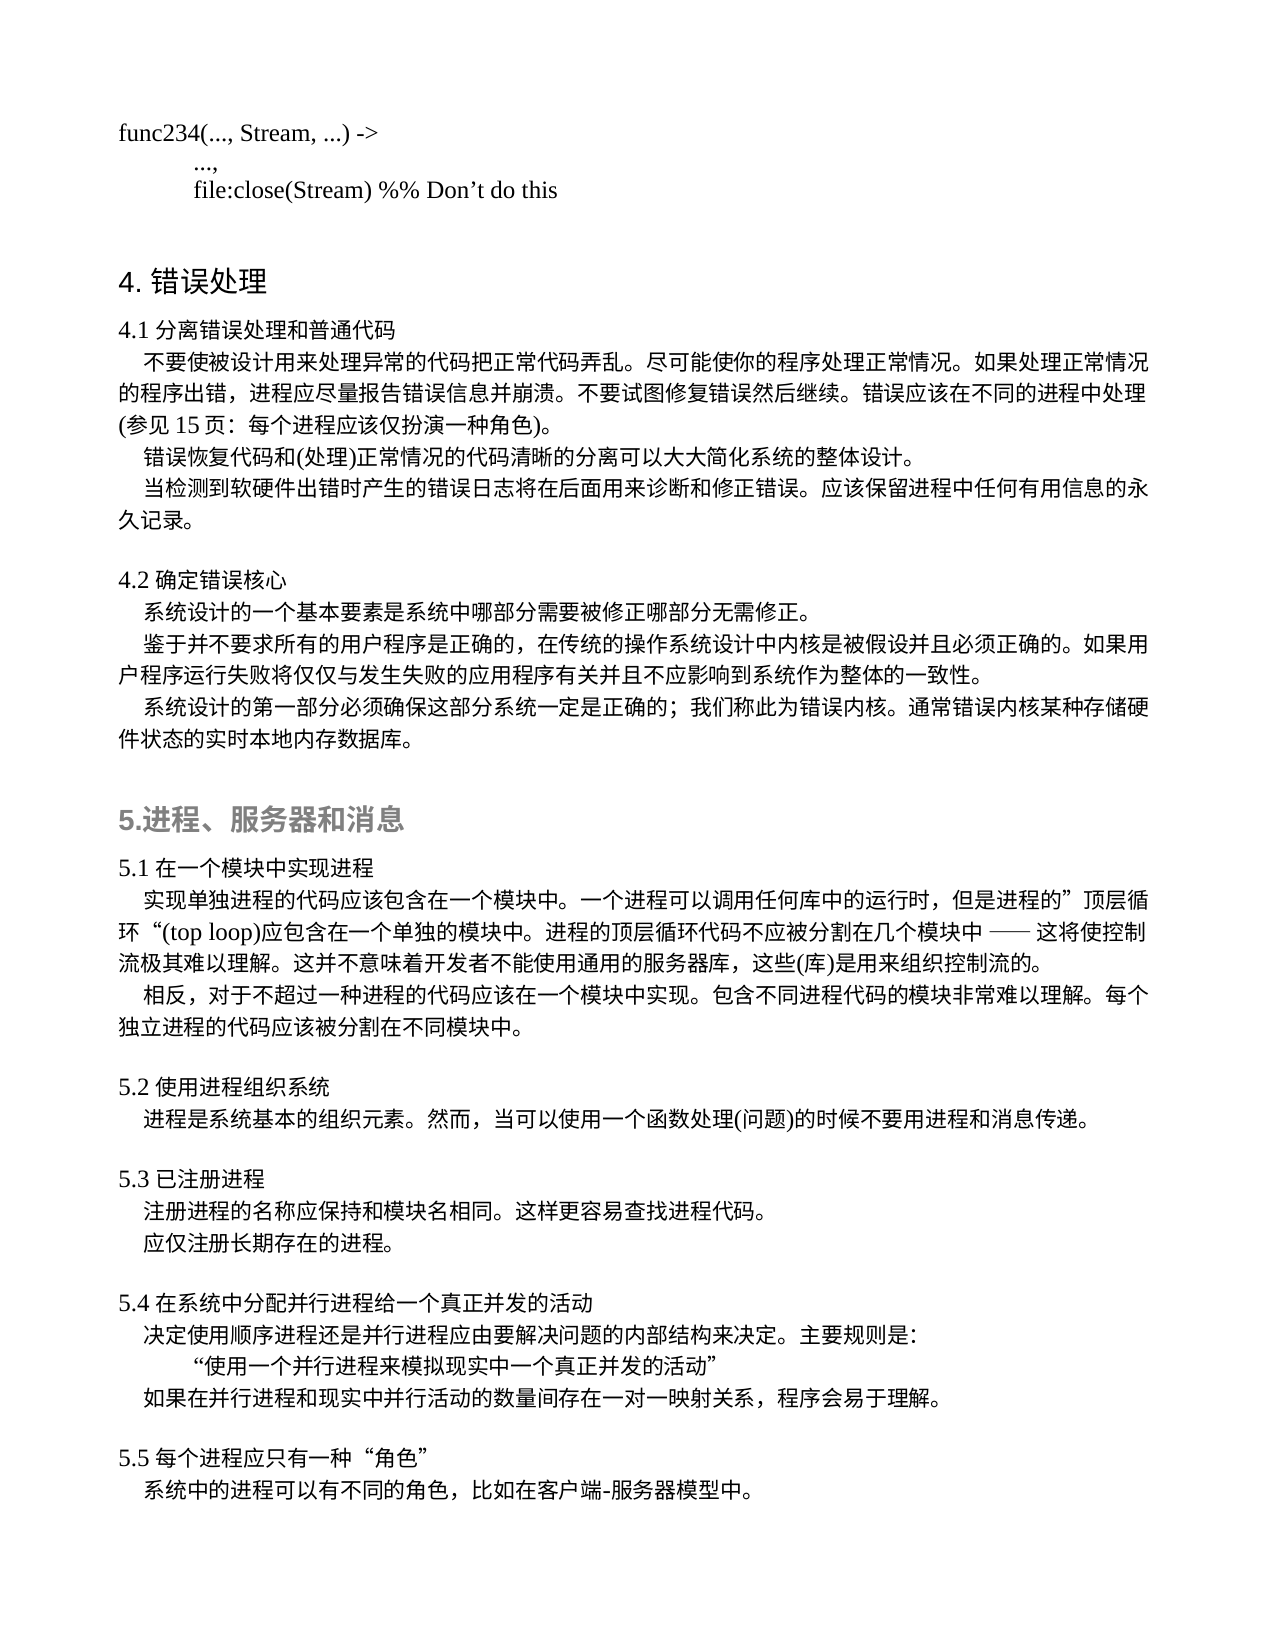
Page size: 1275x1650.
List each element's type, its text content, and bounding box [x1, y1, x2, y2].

text 不要使被设计用来处理异常的代码把正常代码弄乱。尽可能使你的程序处理正常情况。如果处理正常情况的程序出错，进程应尽量报告错误信息并崩溃。不要试图修复错误然后继续。错误应该在不同的进程中处理(参见15页：每个进程应该仅扮演一种角色)。 [118, 344, 1157, 439]
text 实现单独进程的代码应该包含在一个模块中。一个进程可以调用任何库中的运行时，但是进程的”顶层循环“(top loop)应包含在一个单独的模块中。进程的顶层循环代码不应被分割在几个模块中 —— 这将使控制流极其难以理解。这并不意味着开发者不能使用通用的服务器库，这些(库)是用来组织控制流的。 [118, 883, 1157, 978]
text 5.5 每个进程应只有一种“角色” [118, 1441, 1157, 1473]
subtitle 4. 错误处理 [118, 258, 1157, 300]
text 系统设计的一个基本要素是系统中哪部分需要被修正哪部分无需修正。 [118, 595, 1157, 627]
text 5.4 在系统中分配并行进程给一个真正并发的活动 [118, 1286, 1157, 1318]
text 4.2 确定错误核心 [118, 563, 1157, 595]
text 当检测到软硬件出错时产生的错误日志将在后面用来诊断和修正错误。应该保留进程中任何有用信息的永久记录。 [118, 471, 1157, 534]
text 系统中的进程可以有不同的角色，比如在客户端-服务器模型中。 [118, 1473, 1157, 1505]
text func234(..., Stream, ...) -> [118, 118, 1157, 147]
text ..., [118, 147, 1157, 176]
text 注册进程的名称应保持和模块名相同。这样更容易查找进程代码。 [118, 1194, 1157, 1226]
text 5.3 已注册进程 [118, 1162, 1157, 1194]
text 相反，对于不超过一种进程的代码应该在一个模块中实现。包含不同进程代码的模块非常难以理解。每个独立进程的代码应该被分割在不同模块中。 [118, 978, 1157, 1041]
text 5.1 在一个模块中实现进程 [118, 851, 1157, 883]
text “使用一个并行进程来模拟现实中一个真正并发的活动” [118, 1349, 1157, 1381]
text 系统设计的第一部分必须确保这部分系统一定是正确的；我们称此为错误内核。通常错误内核某种存储硬件状态的实时本地内存数据库。 [118, 690, 1157, 753]
text file:close(Stream) %% Don’t do this [118, 176, 1157, 204]
subtitle 5.进程、服务器和消息 [118, 797, 1157, 839]
text 鉴于并不要求所有的用户程序是正确的，在传统的操作系统设计中内核是被假设并且必须正确的。如果用户程序运行失败将仅仅与发生失败的应用程序有关并且不应影响到系统作为整体的一致性。 [118, 627, 1157, 690]
text 错误恢复代码和(处理)正常情况的代码清晰的分离可以大大简化系统的整体设计。 [118, 439, 1157, 471]
text 决定使用顺序进程还是并行进程应由要解决问题的内部结构来决定。主要规则是： [118, 1318, 1157, 1349]
text 进程是系统基本的组织元素。然而，当可以使用一个函数处理(问题)的时候不要用进程和消息传递。 [118, 1102, 1157, 1133]
text 如果在并行进程和现实中并行活动的数量间存在一对一映射关系，程序会易于理解。 [118, 1381, 1157, 1413]
text 应仅注册长期存在的进程。 [118, 1226, 1157, 1257]
text 4.1 分离错误处理和普通代码 [118, 313, 1157, 344]
text 5.2 使用进程组织系统 [118, 1070, 1157, 1102]
